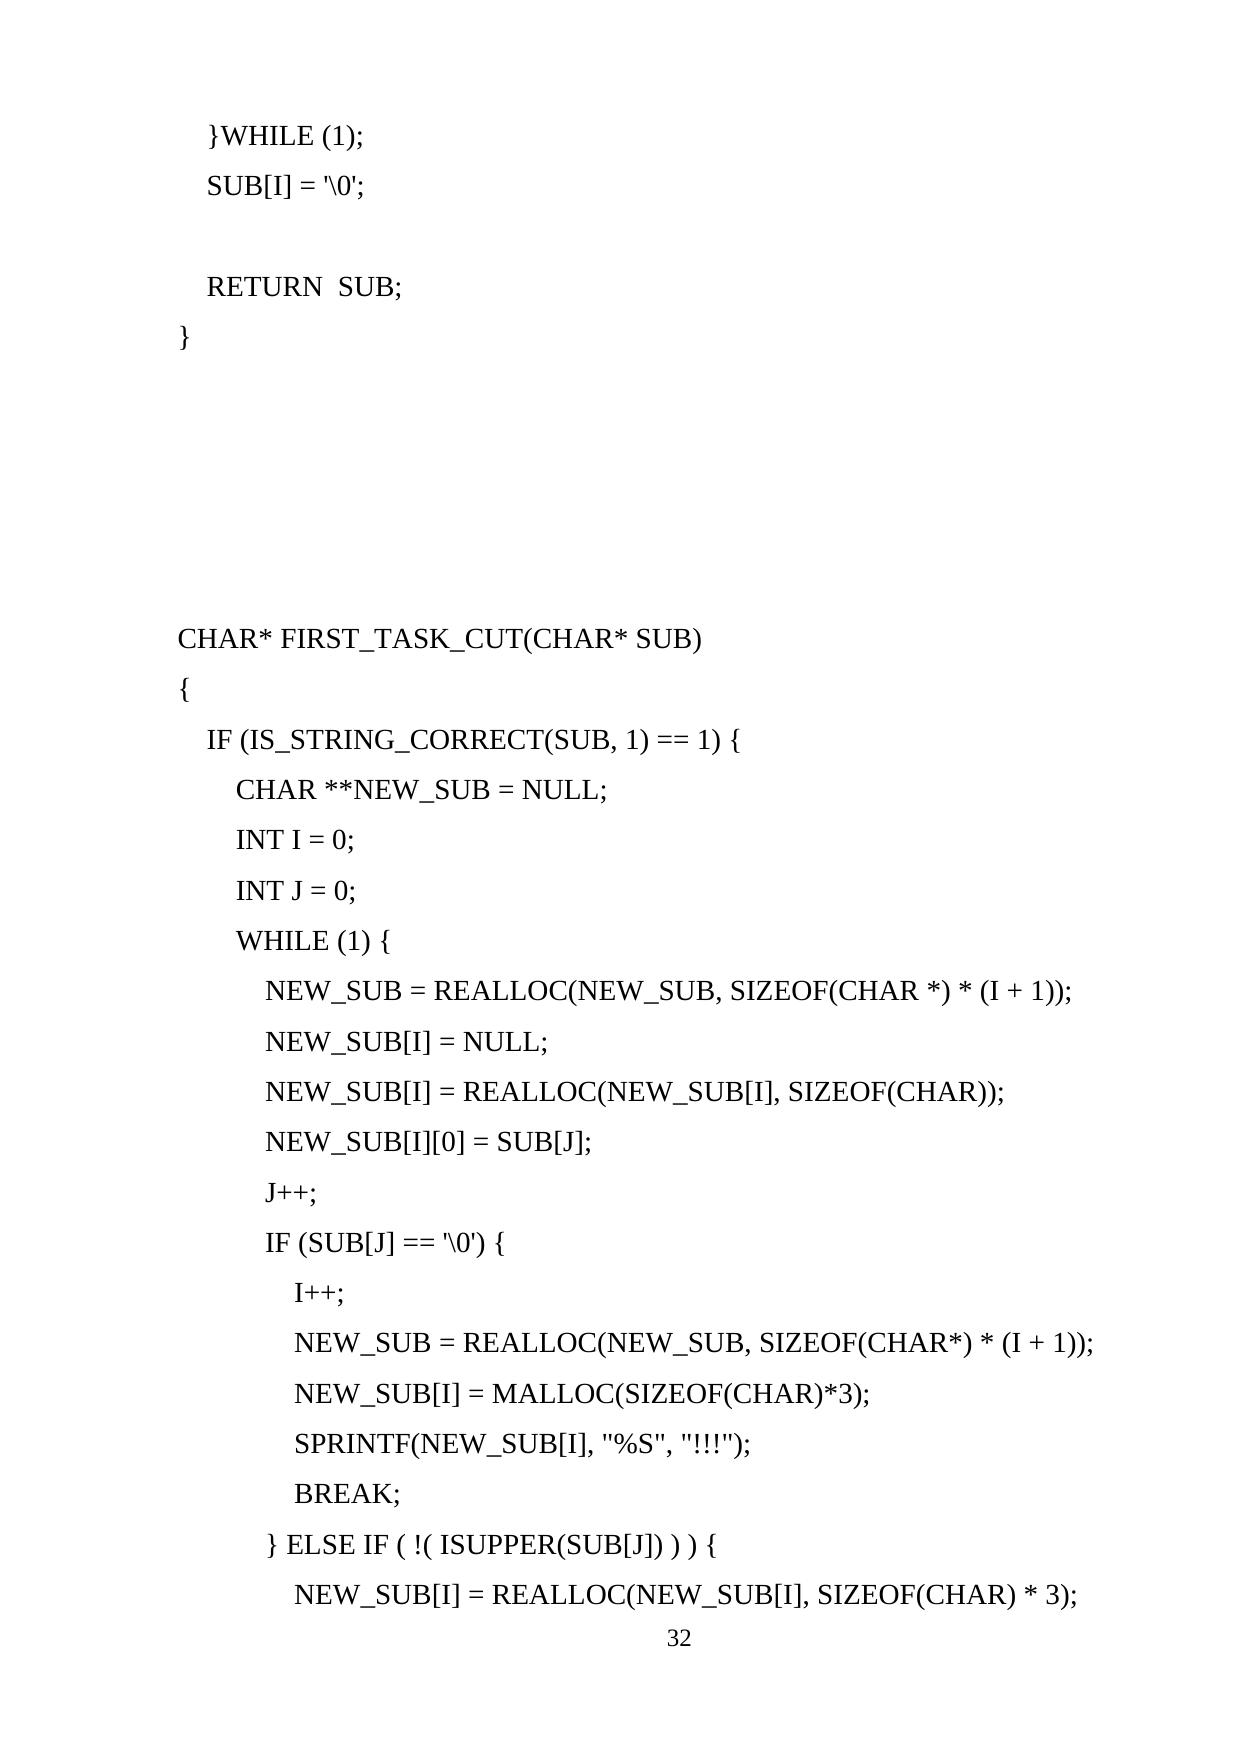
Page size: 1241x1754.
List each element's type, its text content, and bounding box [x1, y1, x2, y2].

text break; [177, 1477, 1181, 1510]
text new_sub[i][0] = sub[j]; [177, 1124, 1181, 1158]
text new_sub[i] = realloc(new_sub[i], sizeof(char)); [177, 1074, 1181, 1108]
text new_sub = realloc(new_sub, sizeof(char*) * (i + 1)); [177, 1326, 1181, 1359]
text new_sub[i] = realloc(new_sub[i], sizeof(char) * 3); [177, 1577, 1181, 1611]
text if (sub[j] == '\0') { [177, 1225, 1181, 1258]
text char* first_task_cut(char* sub) [177, 621, 1181, 655]
text int i = 0; [177, 822, 1181, 856]
text if (is_string_correct(sub, 1) == 1) { [177, 722, 1181, 755]
text char **new_sub = NULL; [177, 772, 1181, 806]
text new_sub = realloc(new_sub, sizeof(char *) * (i + 1)); [177, 973, 1181, 1007]
text while (1) { [177, 923, 1181, 957]
text i++; [177, 1275, 1181, 1309]
text new_sub[i] = malloc(sizeof(char)*3); [177, 1376, 1181, 1409]
text } [177, 319, 1181, 353]
text } else if ( !( isupper(sub[j]) ) ) { [177, 1527, 1181, 1560]
text j++; [177, 1175, 1181, 1208]
text sprintf(new_sub[i], "%s", "!!!"); [177, 1426, 1181, 1460]
text return sub; [177, 269, 1181, 303]
text { [177, 672, 1181, 705]
text }while (1); [177, 118, 1181, 152]
text sub[i] = '\0'; [177, 168, 1181, 202]
text new_sub[i] = NULL; [177, 1024, 1181, 1057]
text int j = 0; [177, 873, 1181, 906]
